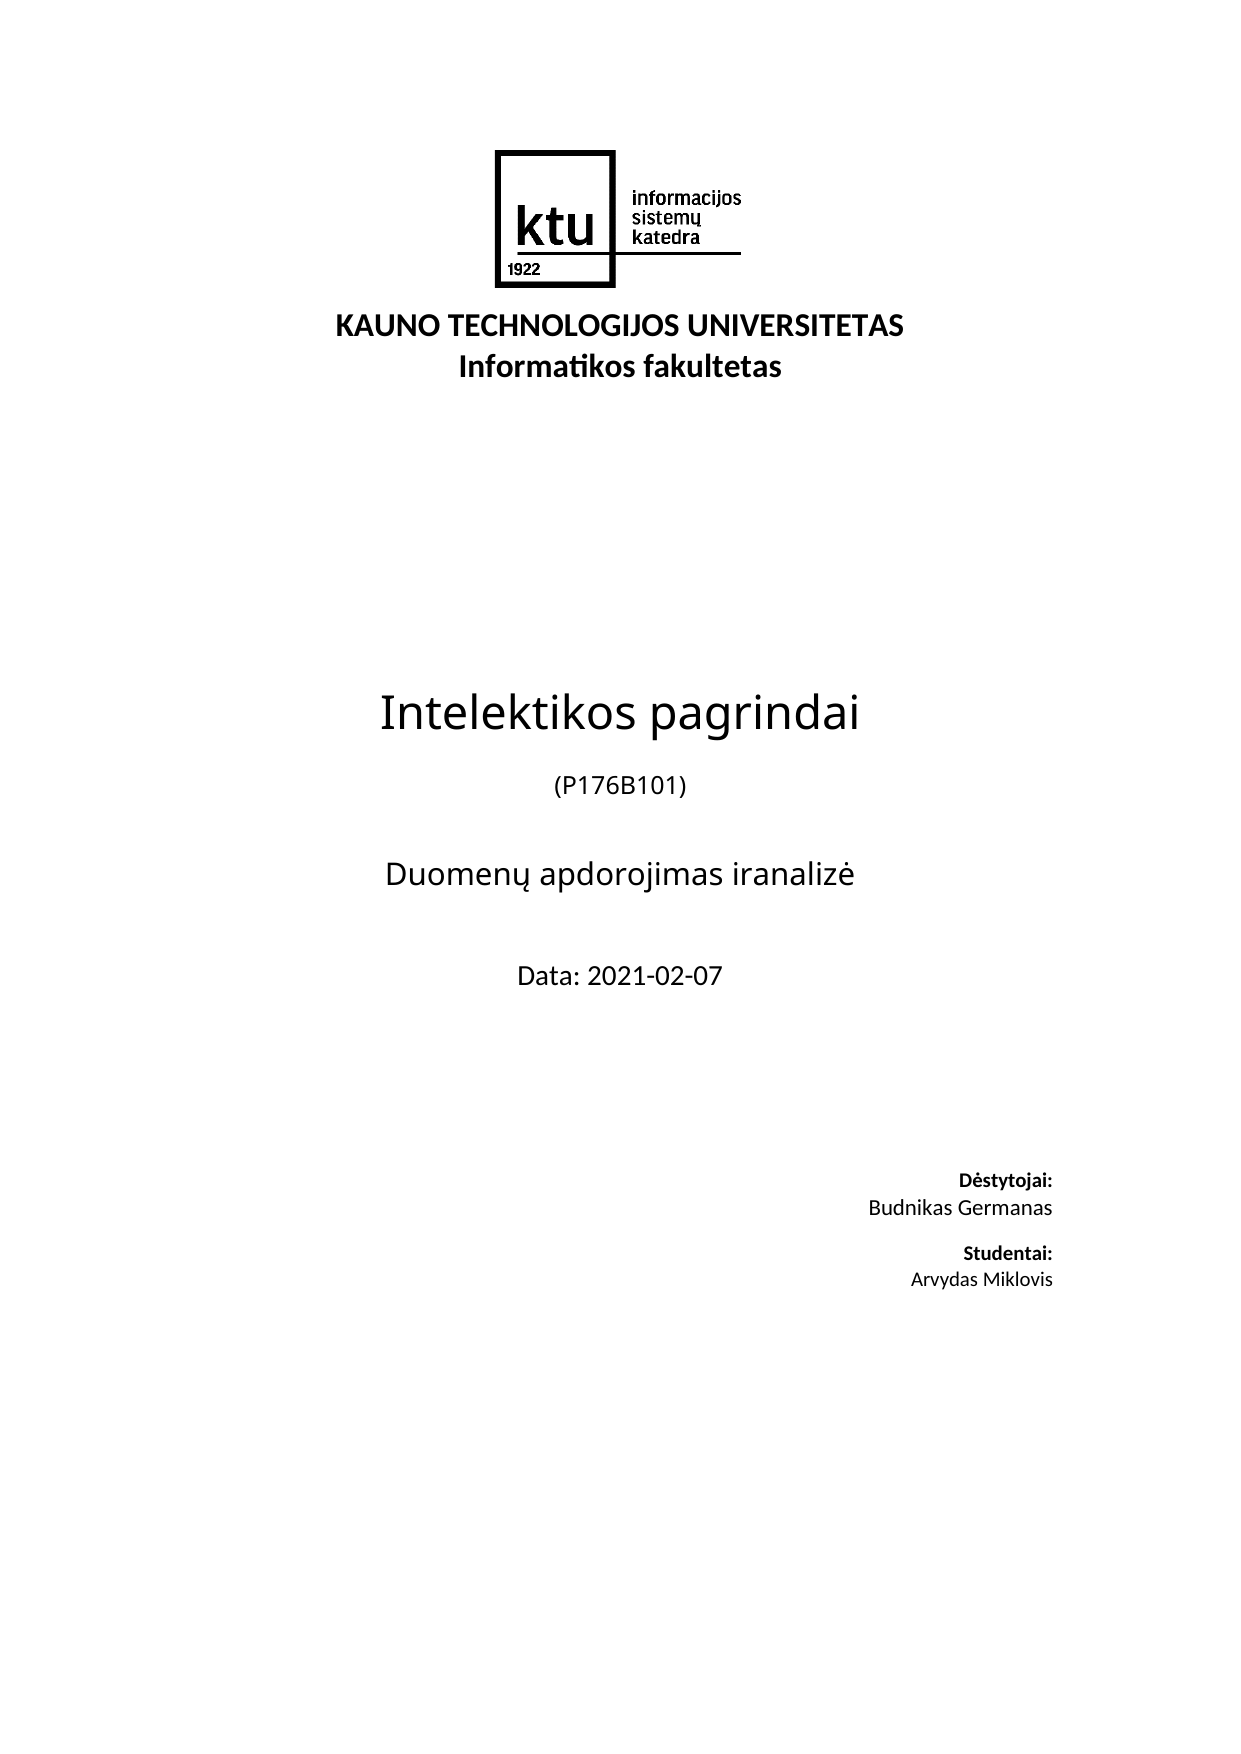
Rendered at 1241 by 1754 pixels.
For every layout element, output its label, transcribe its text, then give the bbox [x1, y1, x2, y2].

text KAUNO TECHNOLOGIJOS UNIVERSITETAS [187, 304, 1053, 345]
text Arvydas Miklovis [187, 1266, 1053, 1291]
text Informatikos fakultetas [187, 345, 1053, 386]
text Budnikas Germanas [187, 1193, 1053, 1221]
picture [494, 150, 746, 288]
text Intelektikos pagrindai [187, 679, 1053, 743]
text (P176B101) [187, 768, 1053, 802]
text Duomenų apdorojimas iranalizė [187, 852, 1053, 894]
text Studentai: [187, 1240, 1053, 1266]
text Data: 2021-02-07 [187, 957, 1053, 993]
text Dėstytojai: [187, 1168, 1053, 1193]
